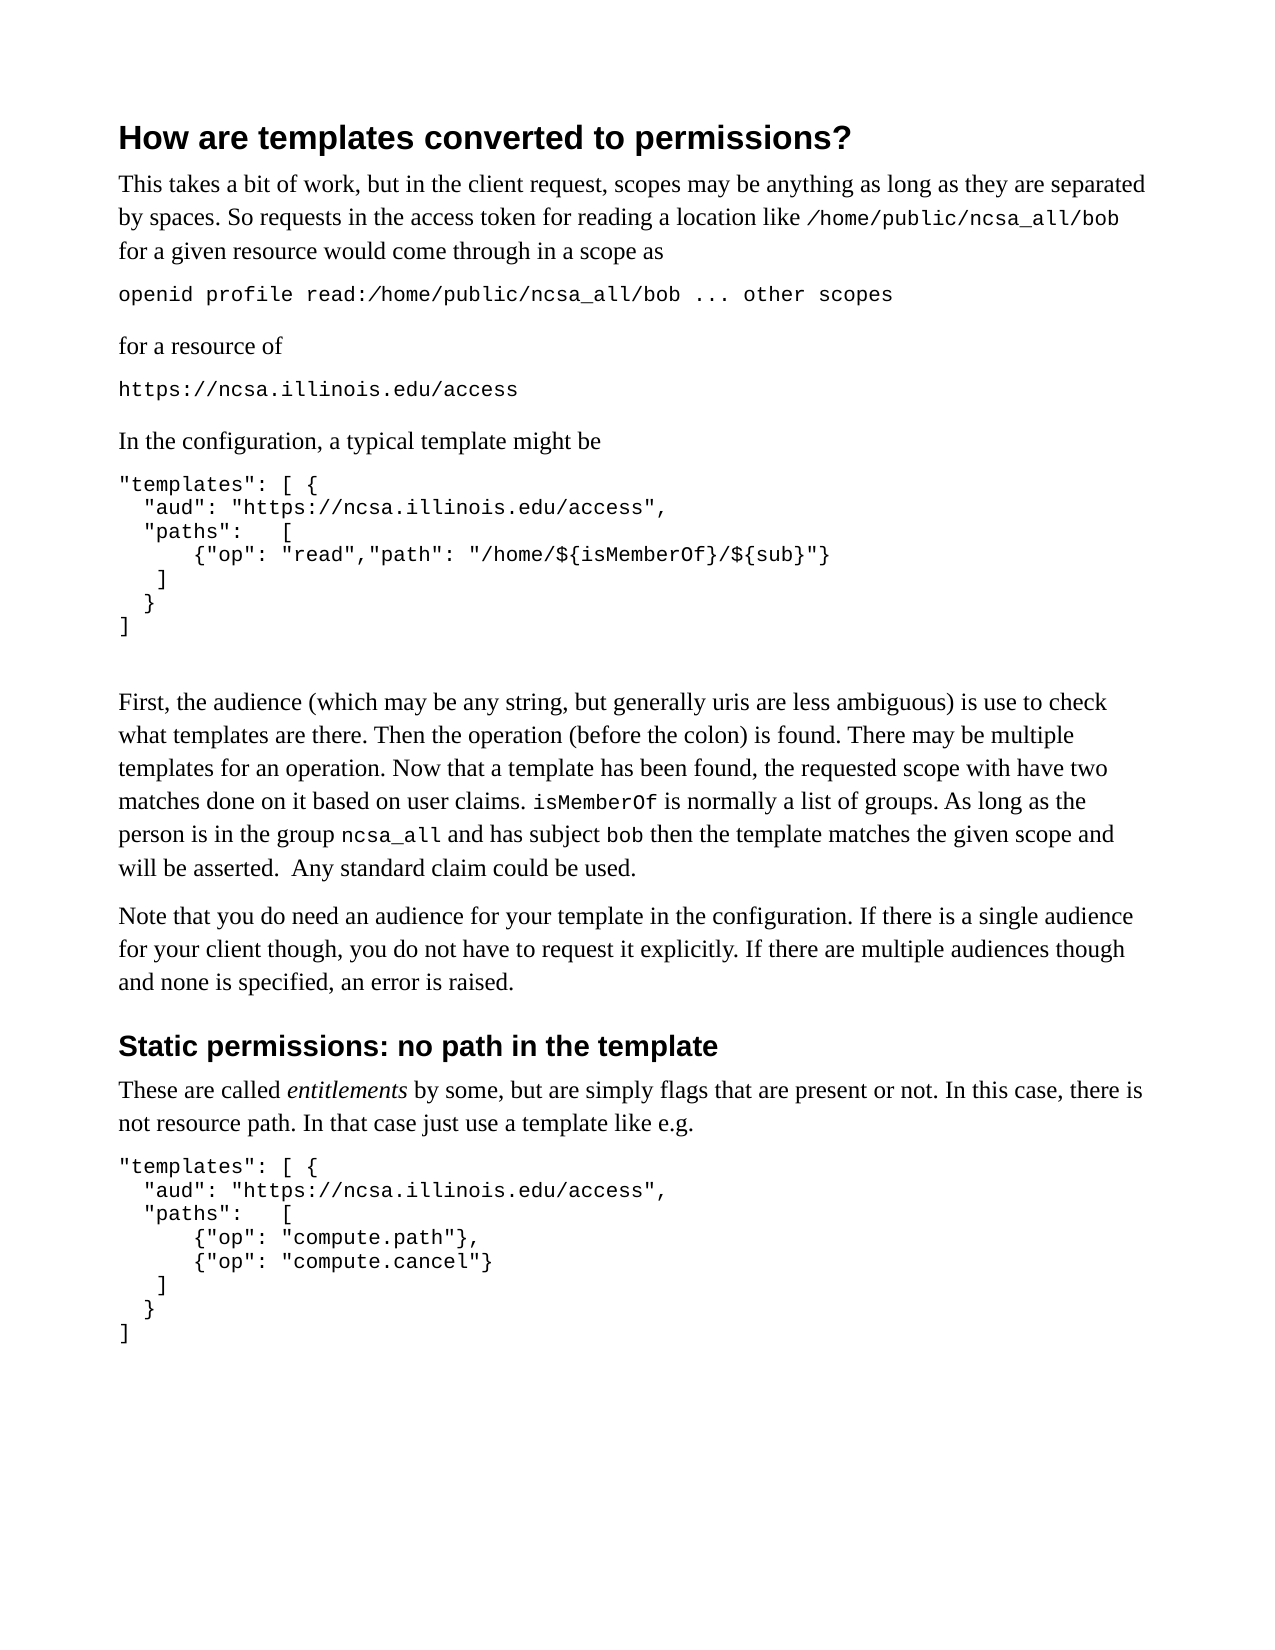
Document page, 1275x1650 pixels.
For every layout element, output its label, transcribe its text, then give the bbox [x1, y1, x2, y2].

text "aud": "https://ncsa.illinois.edu/access", [118, 497, 1157, 521]
text "paths": [ [118, 1203, 1157, 1227]
text {"op": "compute.cancel"} [118, 1251, 1157, 1274]
text ] [118, 615, 1157, 639]
text ] [118, 568, 1157, 592]
subtitle How are templates converted to permissions? [118, 118, 1157, 157]
text } [118, 1298, 1157, 1322]
text Note that you do need an audience for your template in the configuration. If there is a single audience for your client though, you do not have to request it explicitly. If there are multiple audiences though and none is specified, an error is raised. [118, 901, 1157, 996]
text In the configuration, a typical template might be [118, 426, 1157, 455]
text First, the audience (which may be any string, but generally uris are less ambiguous) is use to check what templates are there. Then the operation (before the colon) is found. There may be multiple templates for an operation. Now that a template has been found, the requested scope with have two matches done on it based on user claims. isMemberOf is normally a list of groups. As long as the person is in the group ncsa_all and has subject bob then the template matches the given scope and will be asserted. Any standard claim could be used. [118, 687, 1157, 882]
text {"op": "read","path": "/home/${isMemberOf}/${sub}"} [118, 544, 1157, 568]
subtitle Static permissions: no path in the template [118, 1029, 1157, 1063]
text "templates": [ { [118, 1156, 1157, 1180]
text } [118, 592, 1157, 615]
text "paths": [ [118, 521, 1157, 544]
text "aud": "https://ncsa.illinois.edu/access", [118, 1180, 1157, 1203]
text {"op": "compute.path"}, [118, 1227, 1157, 1251]
text "templates": [ { [118, 473, 1157, 497]
text This takes a bit of work, but in the client request, scopes may be anything as long as they are separated by spaces. So requests in the access token for reading a location like /home/public/ncsa_all/bob for a given resource would come through in a scope as [118, 169, 1157, 265]
text openid profile read:/home/public/ncsa_all/bob ... other scopes [118, 284, 1157, 331]
text for a resource of [118, 331, 1157, 360]
text ] [118, 1322, 1157, 1345]
text ] [118, 1274, 1157, 1298]
text https://ncsa.illinois.edu/access [118, 379, 1157, 402]
text These are called entitlements by some, but are simply flags that are present or not. In this case, there is not resource path. In that case just use a template like e.g. [118, 1076, 1157, 1137]
